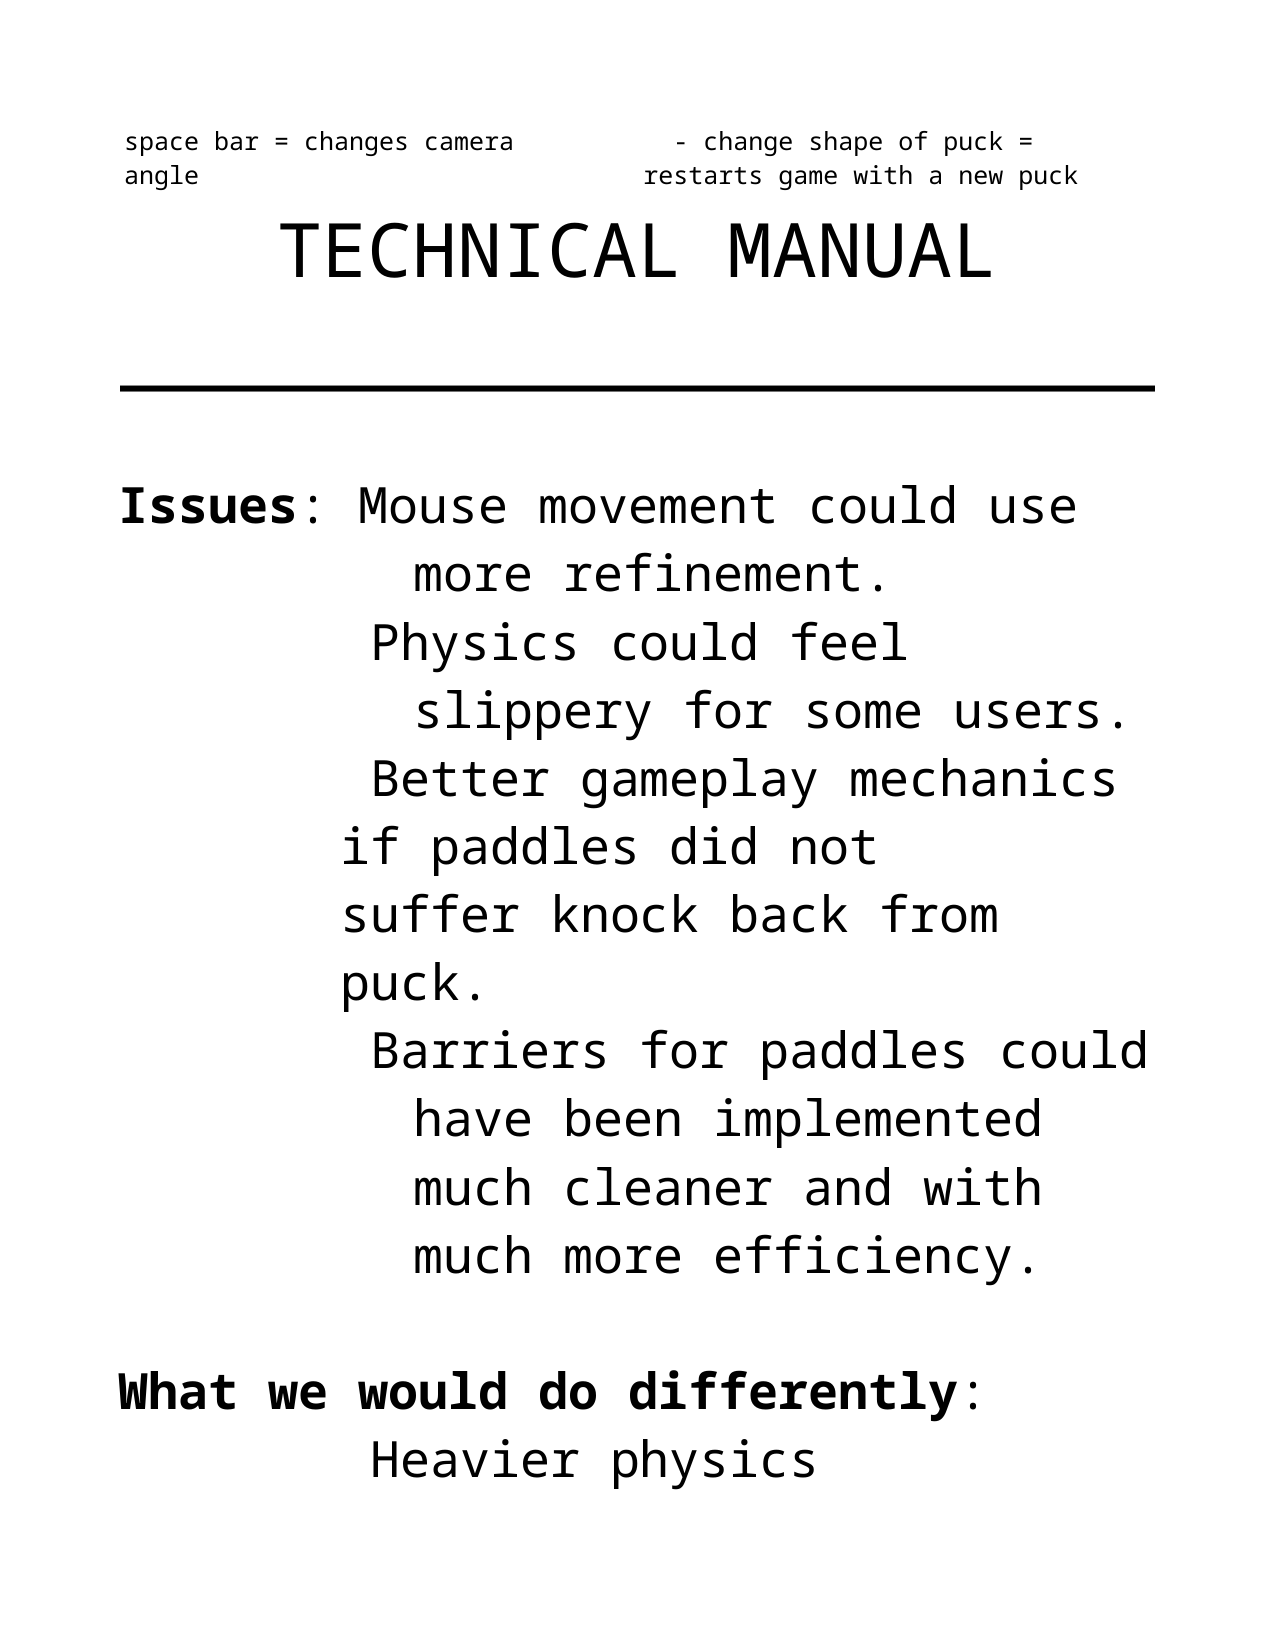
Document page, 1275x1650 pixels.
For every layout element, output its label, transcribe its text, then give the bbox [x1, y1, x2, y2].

text _______________________ [118, 300, 1157, 402]
table_header - change shape of puck = restarts game with a new puck [637, 118, 1157, 198]
table_header space bar = changes camera angle [118, 118, 637, 198]
text Barriers for paddles could have been implemented much cleaner and with much more efficiency. [118, 1015, 1157, 1288]
text Better gameplay mechanics if paddles did not suffer knock back from puck. [118, 743, 1157, 1015]
text Issues: Mouse movement could use more refinement. [118, 402, 1157, 606]
text What we would do differently: [118, 1356, 1157, 1424]
text TECHNICAL MANUAL [118, 198, 1157, 300]
text Physics could feel slippery for some users. [118, 606, 1157, 743]
text Heavier physics [118, 1424, 1157, 1492]
